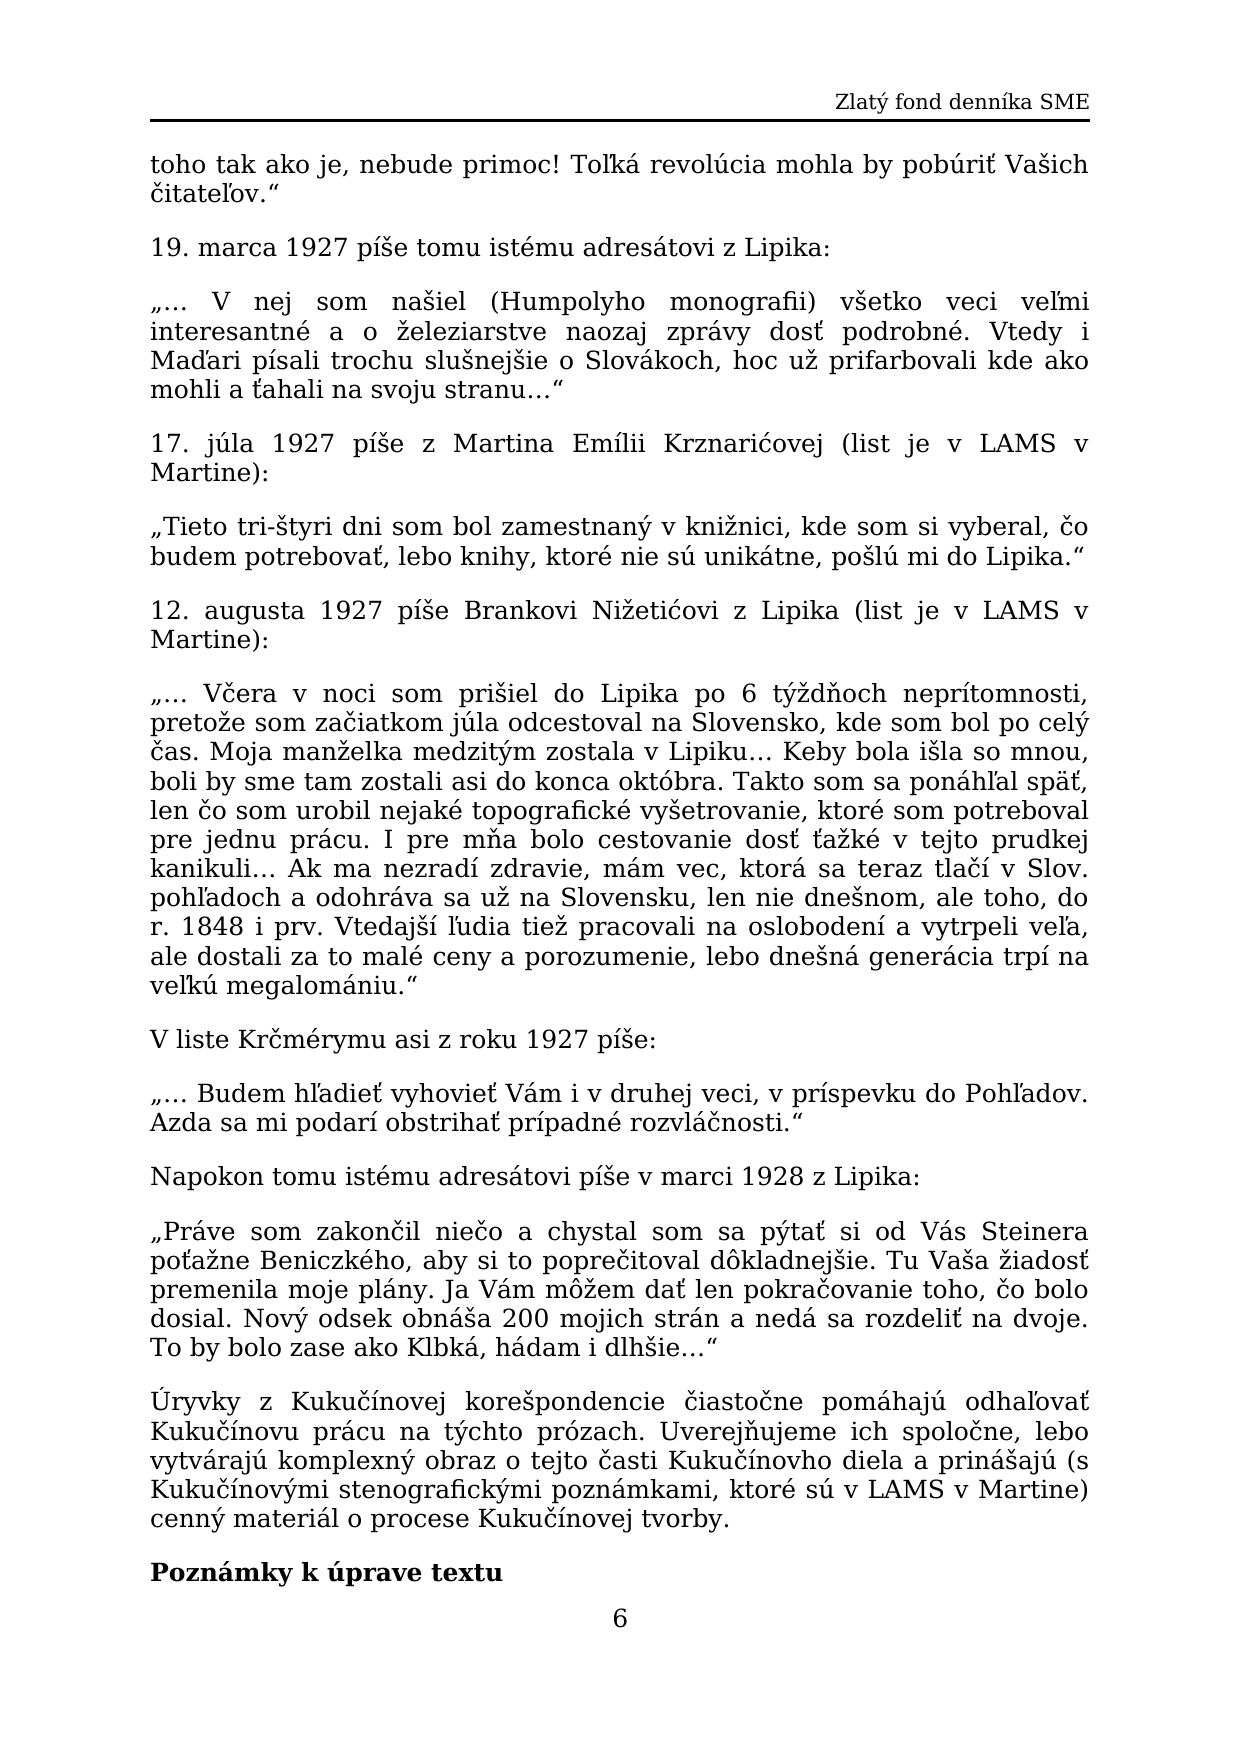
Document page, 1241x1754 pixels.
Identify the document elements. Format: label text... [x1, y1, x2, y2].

text toho tak ako je, nebude primoc! Toľká revolúcia mohla by pobúriť Vašich čitateľov.“ [150, 150, 1090, 208]
text 12. augusta 1927 píše Brankovi Nižetićovi z Lipika (list je v LAMS v Martine): [150, 596, 1090, 654]
text 19. marca 1927 píše tomu istému adresátovi z Lipika: [150, 233, 1090, 262]
text Poznámky k úprave textu [150, 1558, 1090, 1588]
text „Práve som zakončil niečo a chystal som sa pýtať si od Vás Steinera poťažne Beniczkého, aby si to poprečitoval dôkladnejšie. Tu Vaša žiadosť premenila moje plány. Ja Vám môžem dať len pokračovanie toho, čo bolo dosial. Nový odsek obnáša 200 mojich strán a nedá sa rozdeliť na dvoje. To by bolo zase ako Klbká, hádam i dlhšie…“ [150, 1217, 1090, 1362]
text „Tieto tri-štyri dni som bol zamestnaný v knižnici, kde som si vyberal, čo budem potrebovať, lebo knihy, ktoré nie sú unikátne, pošlú mi do Lipika.“ [150, 512, 1090, 571]
text „… V nej som našiel (Humpolyho monografii) všetko veci veľmi interesantné a o železiarstve naozaj zprávy dosť podrobné. Vtedy i Maďari písali trochu slušnejšie o Slovákoch, hoc už prifarbovali kde ako mohli a ťahali na svoju stranu…“ [150, 287, 1090, 404]
text 17. júla 1927 píše z Martina Emílii Krznarićovej (list je v LAMS v Martine): [150, 429, 1090, 487]
text Úryvky z Kukučínovej korešpondencie čiastočne pomáhajú odhaľovať Kukučínovu prácu na týchto prózach. Uverejňujeme ich spoločne, lebo vytvárajú komplexný obraz o tejto časti Kukučínovho diela a prinášajú (s Kukučínovými stenografickými poznámkami, ktoré sú v LAMS v Martine) cenný materiál o procese Kukučínovej tvorby. [150, 1387, 1090, 1533]
text „… Budem hľadieť vyhovieť Vám i v druhej veci, v príspevku do Pohľadov. Azda sa mi podarí obstrihať prípadné rozvláčnosti.“ [150, 1079, 1090, 1137]
text „… Včera v noci som prišiel do Lipika po 6 týždňoch neprítomnosti, pretože som začiatkom júla odcestoval na Slovensko, kde som bol po celý čas. Moja manželka medzitým zostala v Lipiku… Keby bola išla so mnou, boli by sme tam zostali asi do konca októbra. Takto som sa ponáhľal späť, len čo som urobil nejaké topografické vyšetrovanie, ktoré som potreboval pre jednu prácu. I pre mňa bolo cestovanie dosť ťažké v tejto prudkej kanikuli… Ak ma nezradí zdravie, mám vec, ktorá sa teraz tlačí v Slov. pohľadoch a odohráva sa už na Slovensku, len nie dnešnom, ale toho, do r. 1848 i prv. Vtedajší ľudia tiež pracovali na oslobodení a vytrpeli veľa, ale dostali za to malé ceny a porozumenie, lebo dnešná generácia trpí na veľkú megalomániu.“ [150, 679, 1090, 1000]
text V liste Krčmérymu asi z roku 1927 píše: [150, 1025, 1090, 1054]
text Napokon tomu istému adresátovi píše v marci 1928 z Lipika: [150, 1162, 1090, 1192]
